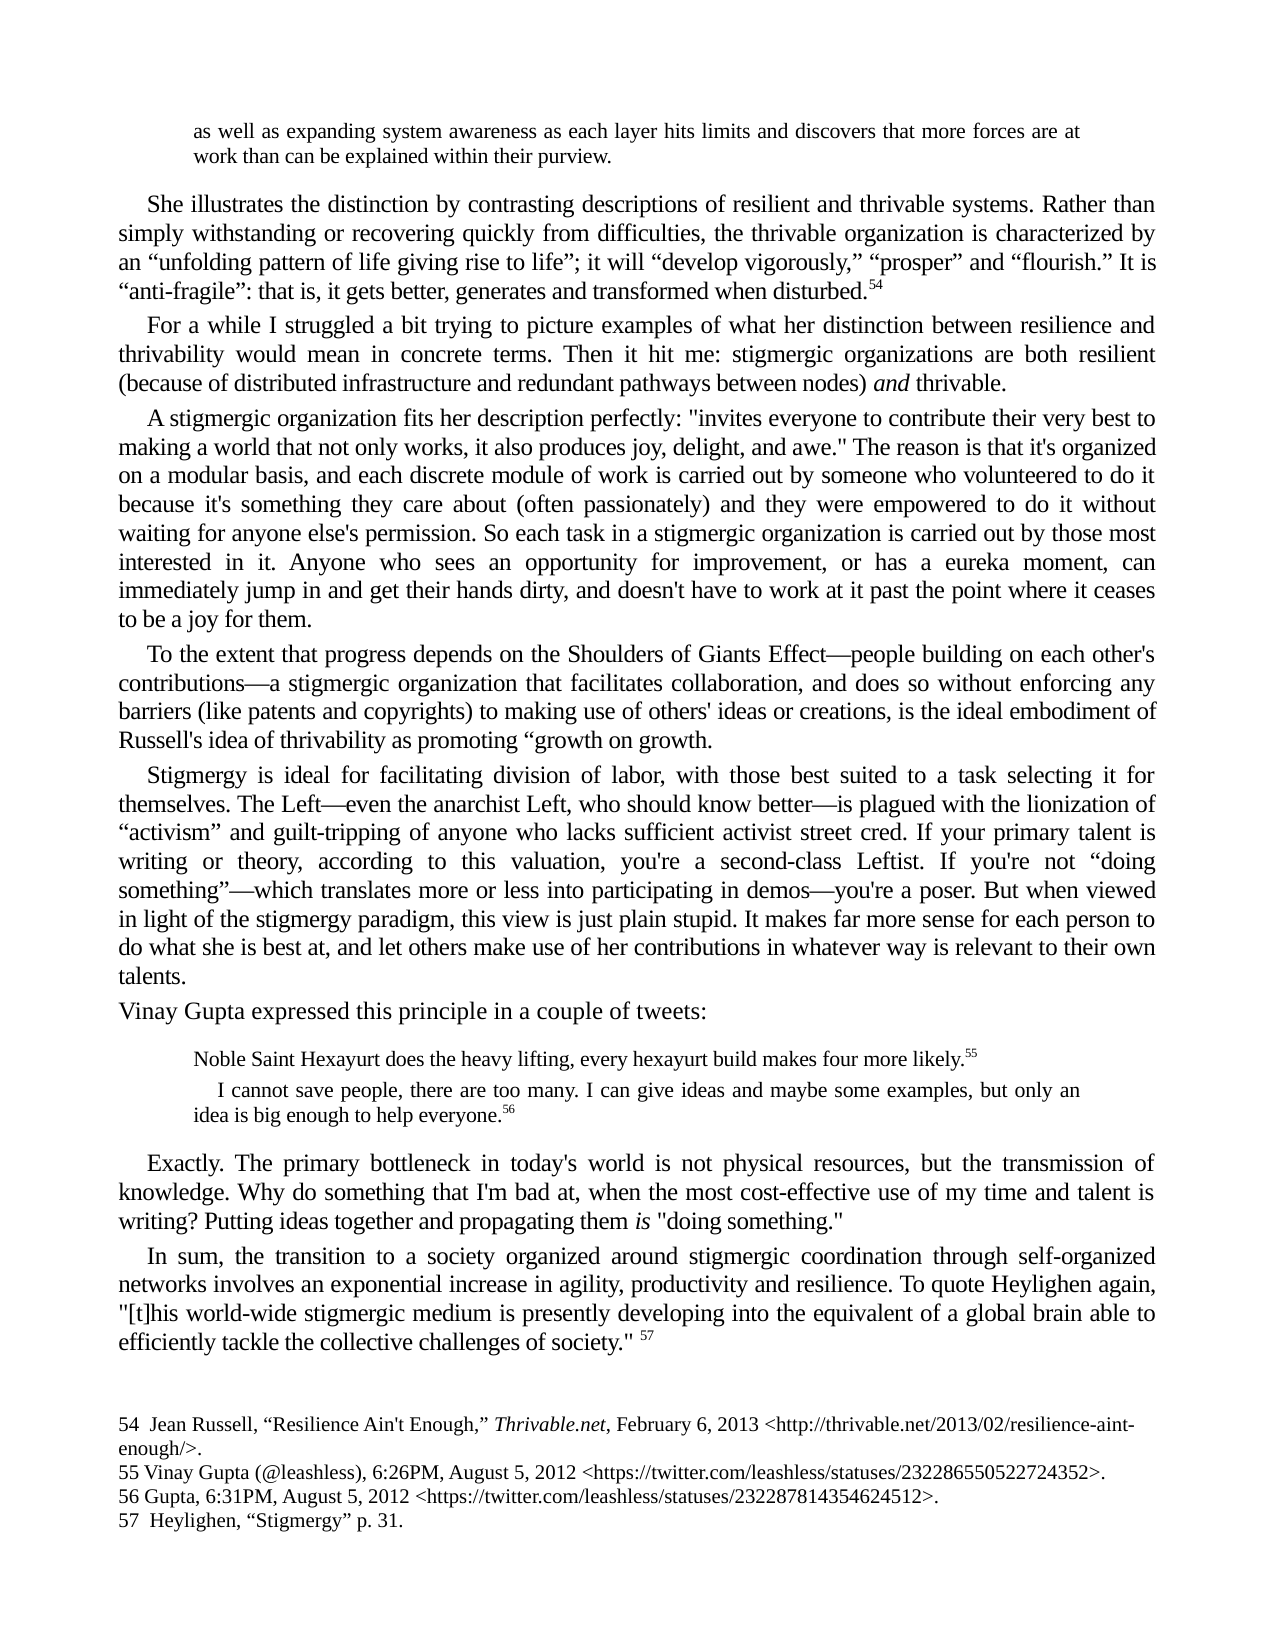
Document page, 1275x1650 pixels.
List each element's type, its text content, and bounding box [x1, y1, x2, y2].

text Jean Russell, “Resilience Ain't Enough,” Thrivable.net, February 6, 2013 <http://thrivable.net/2013/02/resilience-aint-enough/>. [118, 1412, 1157, 1460]
text Vinay Gupta expressed this principle in a couple of tweets: [118, 996, 1157, 1025]
text Heylighen, “Stigmergy” p. 31. [118, 1508, 1157, 1532]
text To the extent that progress depends on the Shoulders of Giants Effect—people building on each other's contributions—a stigmergic organization that facilitates collaboration, and does so without enforcing any barriers (like patents and copyrights) to making use of others' ideas or creations, is the ideal embodiment of Russell's idea of thrivability as promoting “growth on growth. [118, 639, 1157, 754]
text Gupta, 6:31PM, August 5, 2012 <https://twitter.com/leashless/statuses/232287814354624512>. [118, 1484, 1157, 1508]
text Noble Saint Hexayurt does the heavy lifting, every hexayurt build makes four more likely. [193, 1046, 1082, 1071]
text A stigmergic organization fits her description perfectly: "invites everyone to contribute their very best to making a world that not only works, it also produces joy, delight, and awe." The reason is that it's organized on a modular basis, and each discrete module of work is carried out by someone who volunteered to do it because it's something they care about (often passionately) and they were empowered to do it without waiting for anyone else's permission. So each task in a stigmergic organization is carried out by those most interested in it. Anyone who sees an opportunity for improvement, or has a eureka moment, can immediately jump in and get their hands dirty, and doesn't have to work at it past the point where it ceases to be a joy for them. [118, 403, 1157, 633]
text For a while I struggled a bit trying to picture examples of what her distinction between resilience and thrivability would mean in concrete terms. Then it hit me: stigmergic organizations are both resilient (because of distributed infrastructure and redundant pathways between nodes) and thrivable. [118, 311, 1157, 397]
text I cannot save people, there are too many. I can give ideas and maybe some examples, but only an idea is big enough to help everyone. [193, 1077, 1082, 1127]
text She illustrates the distinction by contrasting descriptions of resilient and thrivable systems. Rather than simply withstanding or recovering quickly from difficulties, the thrivable organization is characterized by an “unfolding pattern of life giving rise to life”; it will “develop vigorously,” “prosper” and “flourish.” It is “anti-fragile”: that is, it gets better, generates and transformed when disturbed. [118, 189, 1157, 304]
text In sum, the transition to a society organized around stigmergic coordination through self-organized networks involves an exponential increase in agility, productivity and resilience. To quote Heylighen again, "[t]his world-wide stigmergic medium is presently developing into the equivalent of a global brain able to efficiently tackle the collective challenges of society." [118, 1241, 1157, 1356]
text Exactly. The primary bottleneck in today's world is not physical resources, but the transmission of knowledge. Why do something that I'm bad at, when the most cost-effective use of my time and talent is writing? Putting ideas together and propagating them is "doing something." [118, 1148, 1157, 1235]
text Vinay Gupta (@leashless), 6:26PM, August 5, 2012 <https://twitter.com/leashless/statuses/232286550522724352>. [118, 1460, 1157, 1484]
text Stigmergy is ideal for facilitating division of labor, with those best suited to a task selecting it for themselves. The Left—even the anarchist Left, who should know better—is plagued with the lionization of “activism” and guilt-tripping of anyone who lacks sufficient activist street cred. If your primary talent is writing or theory, according to this valuation, you're a second-class Leftist. If you're not “doing something”—which translates more or less into participating in demos—you're a poser. But when viewed in light of the stigmergy paradigm, this view is just plain stupid. It makes far more sense for each person to do what she is best at, and let others make use of her contributions in whatever way is relevant to their own talents. [118, 760, 1157, 990]
text as well as expanding system awareness as each layer hits limits and discovers that more forces are at work than can be explained within their purview. [193, 118, 1082, 168]
